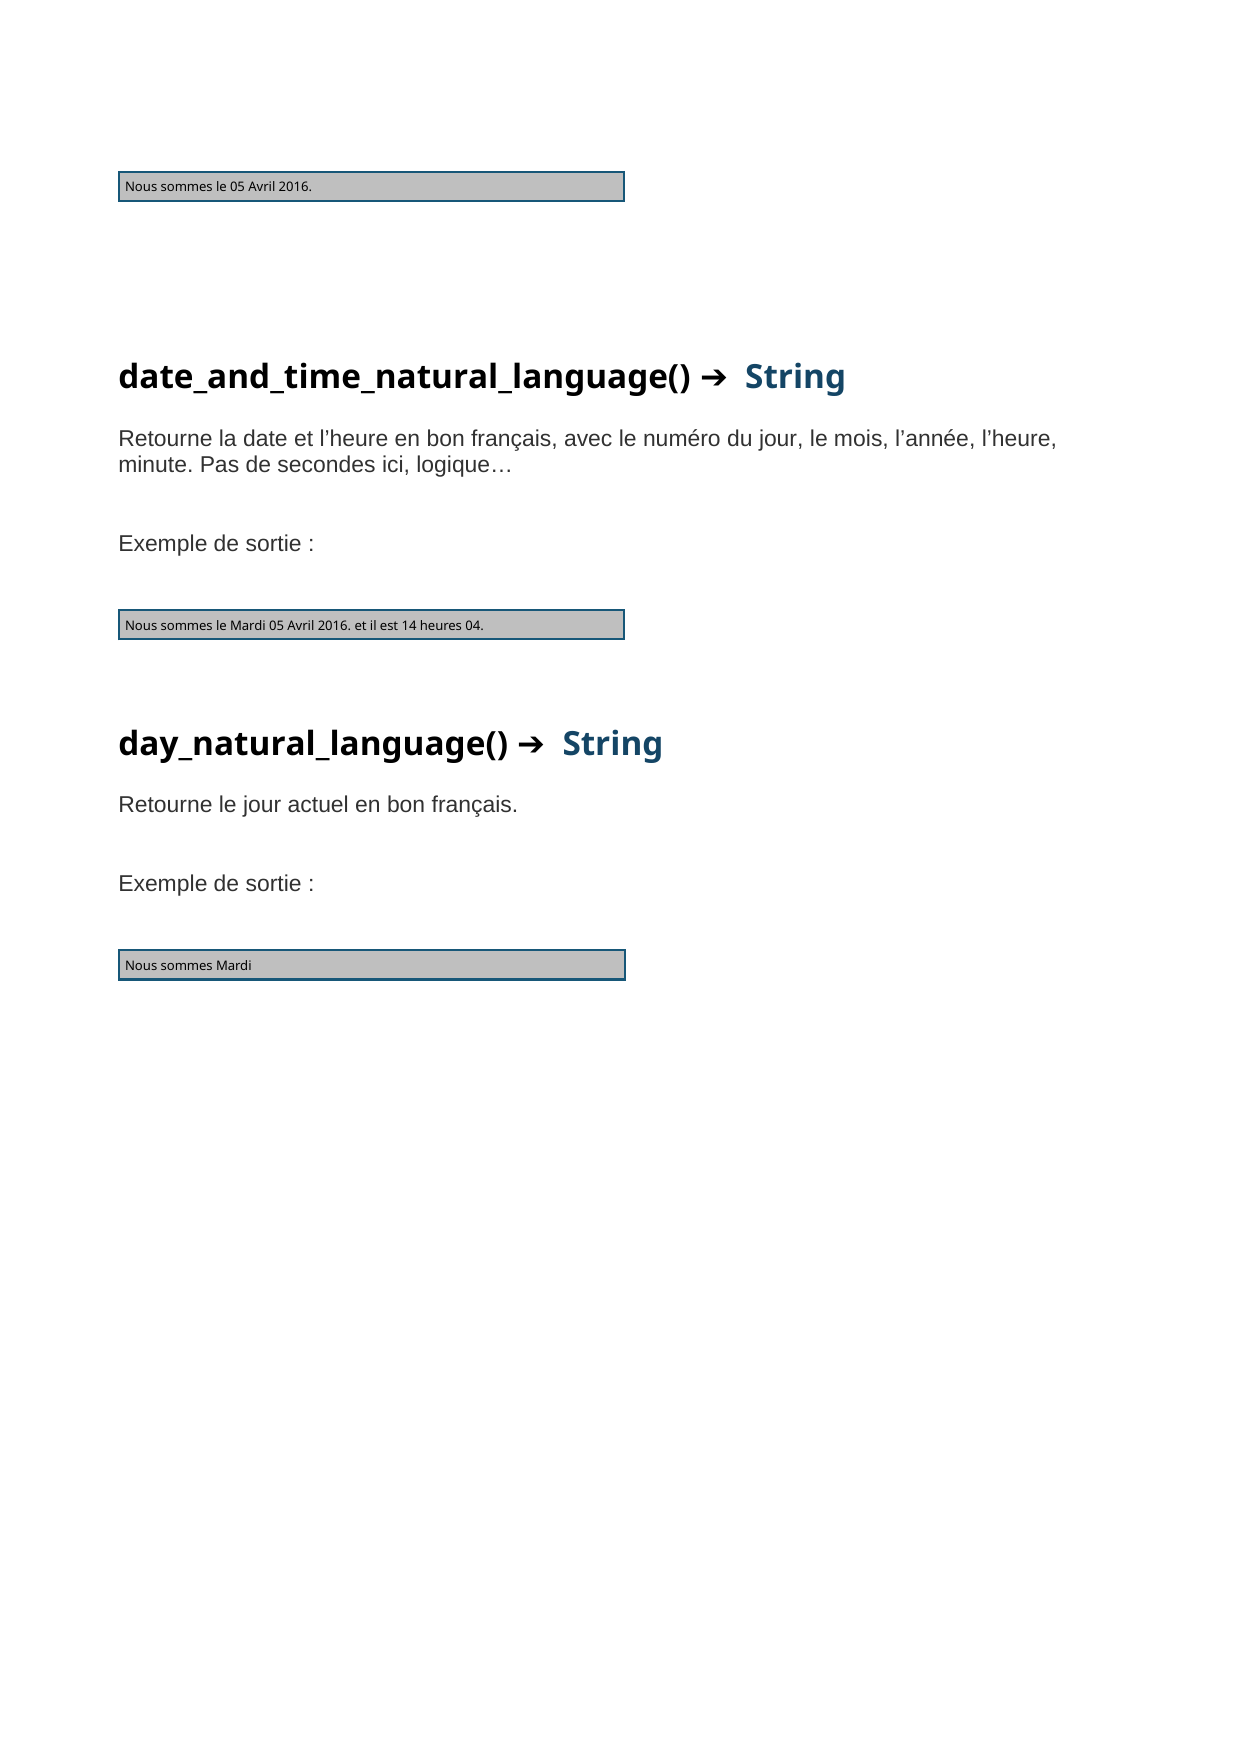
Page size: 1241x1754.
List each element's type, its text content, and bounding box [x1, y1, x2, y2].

table_header Nous sommes Mardi [120, 951, 624, 978]
table_header Nous sommes le Mardi 05 Avril 2016. et il est 14 heures 04. [120, 611, 623, 638]
text date_and_time_natural_language() ➔ String [118, 353, 1122, 398]
text Exemple de sortie : [118, 530, 1122, 556]
text day_natural_language() ➔ String [118, 719, 1122, 765]
text Retourne la date et l’heure en bon français, avec le numéro du jour, le mois, l’année, l’heure, minute. Pas de secondes ici, logique… [118, 425, 1122, 477]
text Retourne le jour actuel en bon français. [118, 791, 1122, 818]
text Exemple de sortie : [118, 870, 1122, 897]
table_header Nous sommes le 05 Avril 2016. [120, 173, 623, 200]
